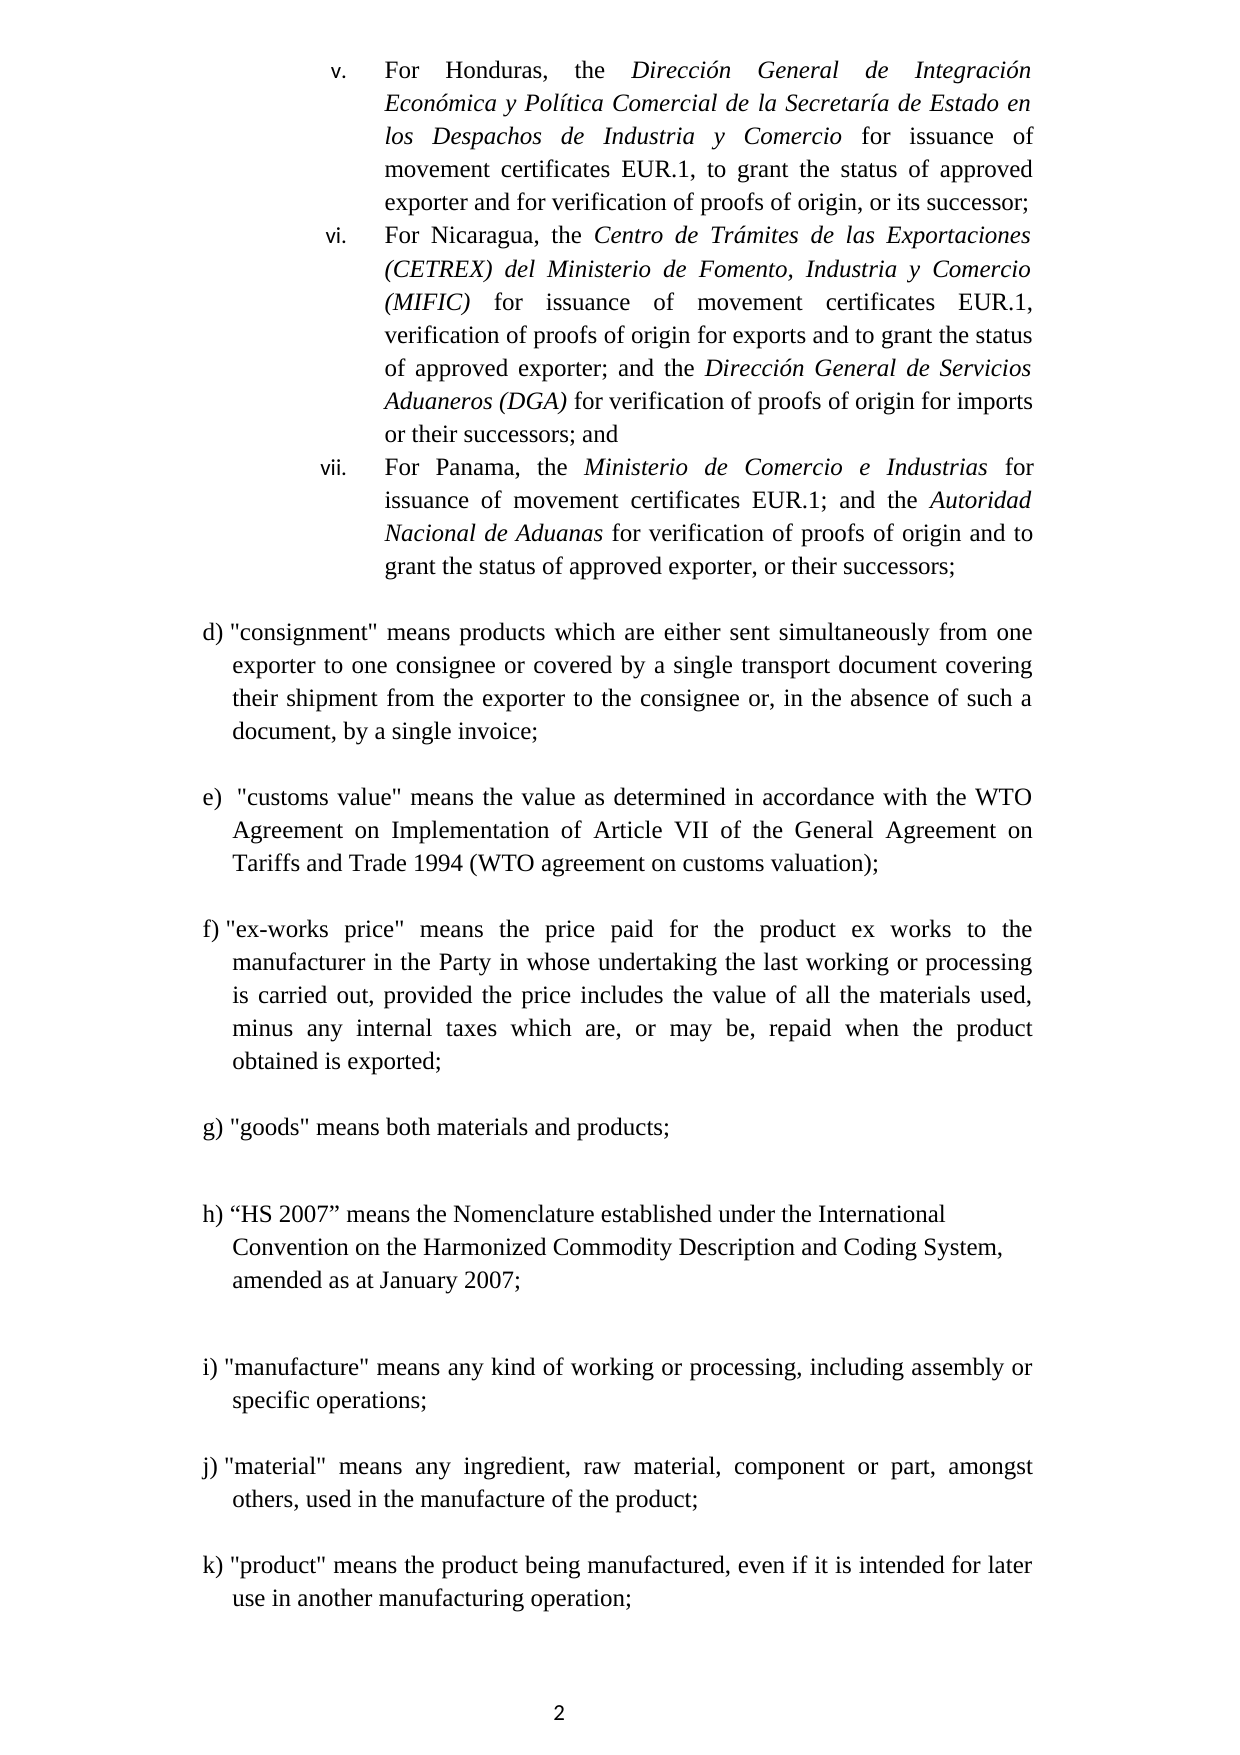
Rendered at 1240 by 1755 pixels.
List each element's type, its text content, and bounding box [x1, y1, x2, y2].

list “HS 2007” means the Nomenclature established under the International Convention on the Harmonized Commodity Description and Coding System, amended as at January 2007; [202, 1199, 1034, 1294]
list For Nicaragua, the Centro de Trámites de las Exportaciones (CETREX) del Ministerio de Fomento, Industria y Comercio (MIFIC) for issuance of movement certificates EUR.1, verification of proofs of origin for exports and to grant the status of approved exporter; and the Dirección General de Servicios Aduaneros (DGA) for verification of proofs of origin for imports or their successors; and [347, 220, 1034, 447]
list "customs value" means the value as determined in accordance with the WTO Agreement on Implementation of Article VII of the General Agreement on Tariffs and Trade 1994 (WTO agreement on customs valuation); [202, 782, 1034, 877]
list "material" means any ingredient, raw material, component or part, amongst others, used in the manufacture of the product; [202, 1451, 1034, 1513]
list "consignment" means products which are either sent simultaneously from one exporter to one consignee or covered by a single transport document covering their shipment from the exporter to the consignee or, in the absence of such a document, by a single invoice; [202, 617, 1034, 745]
list For Honduras, the Dirección General de Integración Económica y Política Comercial de la Secretaría de Estado en los Despachos de Industria y Comercio for issuance of movement certificates EUR.1, to grant the status of approved exporter and for verification of proofs of origin, or its successor; [347, 108, 1034, 216]
list "ex-works price" means the price paid for the product ex works to the manufacturer in the Party in whose undertaking the last working or processing is carried out, provided the price includes the value of all the materials used, minus any internal taxes which are, or may be, repaid when the product obtained is exported; [202, 914, 1034, 1075]
list "manufacture" means any kind of working or processing, including assembly or specific operations; [202, 1352, 1034, 1414]
list "product" means the product being manufactured, even if it is intended for later use in another manufacturing operation; [202, 1550, 1034, 1612]
list For Panama, the Ministerio de Comercio e Industrias for issuance of movement certificates EUR.1; and the Autoridad Nacional de Aduanas for verification of proofs of origin and to grant the status of approved exporter, or their successors; [347, 452, 1034, 580]
list "goods" means both materials and products; [202, 1112, 1034, 1141]
list For Honduras, the Dirección General de Integración Económica y Política Comercial de la Secretaría de Estado en los Despachos de Industria y Comercio for issuance of movement certificates EUR.1, to grant the status of approved exporter and for verification of proofs of origin, or its successor; [347, 55, 1034, 88]
